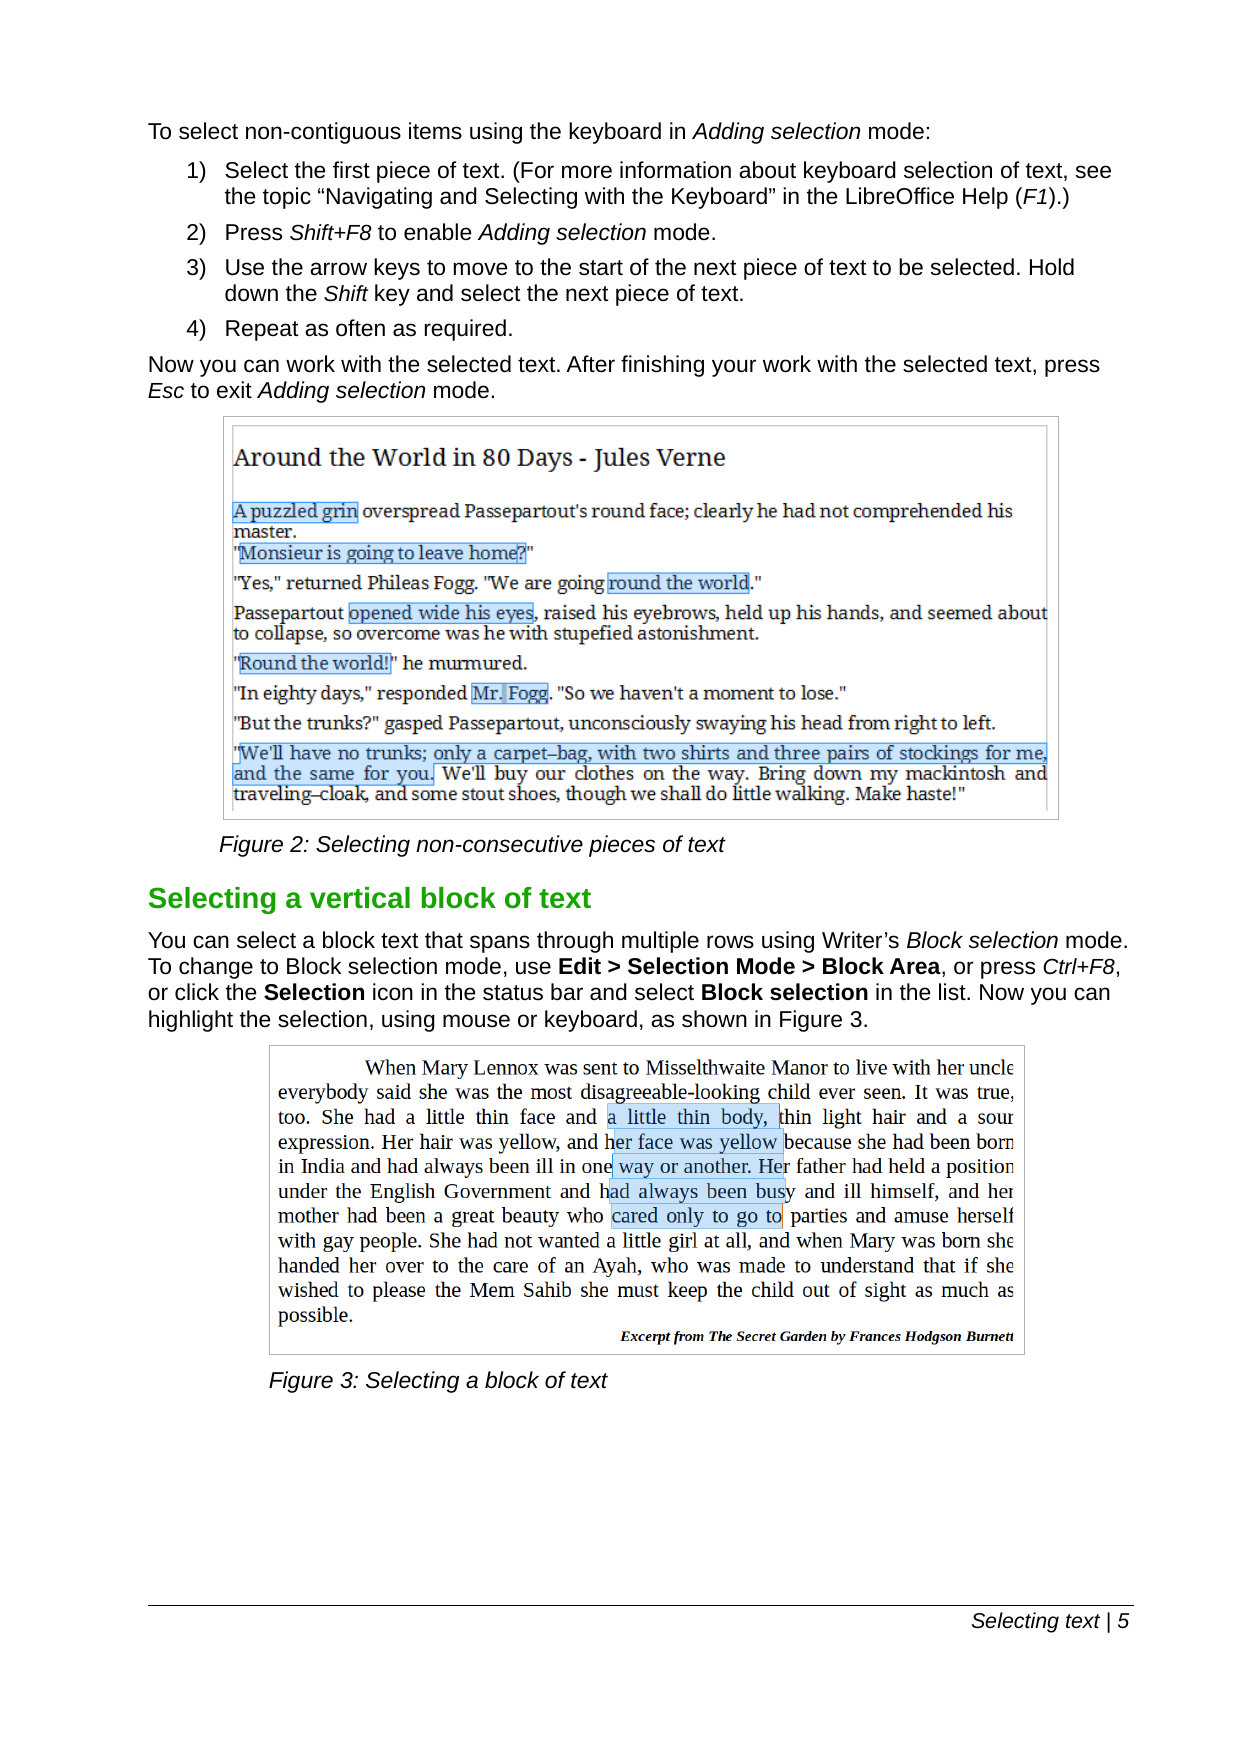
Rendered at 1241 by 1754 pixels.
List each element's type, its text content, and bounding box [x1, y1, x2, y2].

list Select the first piece of text. (For more information about keyboard selection of text, see the topic “Navigating and Selecting with the Keyboard” in the LibreOffice Help (F1).) [207, 157, 1134, 210]
picture [270, 1046, 1014, 1353]
subtitle Selecting a vertical block of text [148, 881, 1134, 915]
list Press Shift+F8 to enable Adding selection mode. [207, 218, 1134, 245]
text Figure 3: Selecting a block of text [268, 1367, 1013, 1393]
list Repeat as often as required. [207, 315, 1134, 342]
picture [232, 424, 1050, 811]
text Now you can work with the selected text. After finishing your work with the selected text, press Esc to exit Adding selection mode. [148, 351, 1134, 403]
text Figure 2: Selecting non-consecutive pieces of text [219, 831, 1063, 858]
list To select non-contiguous items using the keyboard in Adding selection mode: [148, 118, 1134, 144]
text You can select a block text that spans through multiple rows using Writer’s Block selection mode. To change to Block selection mode, use Edit > Selection Mode > Block Area, or press Ctrl+F8, or click the Selection icon in the status bar and select Block selection in the list. Now you can highlight the selection, using mouse or keyboard, as shown in Figure 3. [148, 927, 1134, 1032]
list Use the arrow keys to move to the start of the next piece of text to be selected. Hold down the Shift key and select the next piece of text. [207, 254, 1134, 306]
